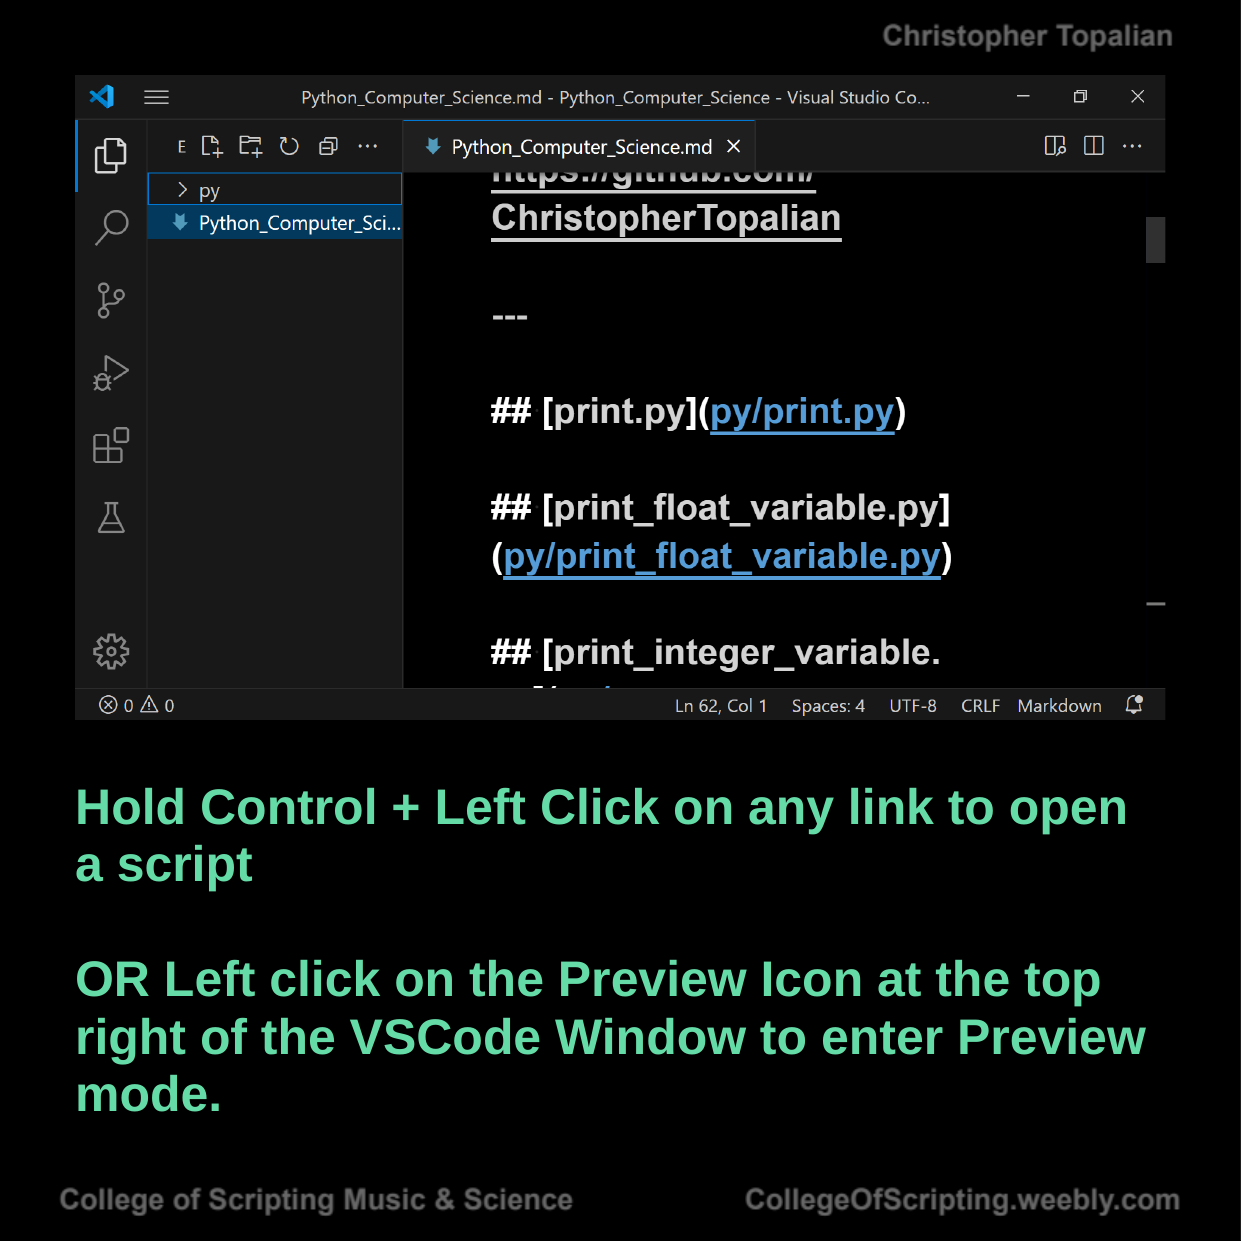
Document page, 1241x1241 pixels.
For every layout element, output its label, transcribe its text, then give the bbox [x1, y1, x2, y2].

text Hold Control + Left Click on any link to open a script [75, 777, 1166, 892]
picture [75, 75, 1166, 720]
text OR Left click on the Preview Icon at the top right of the VSCode Window to enter Preview mode. [75, 950, 1166, 1122]
